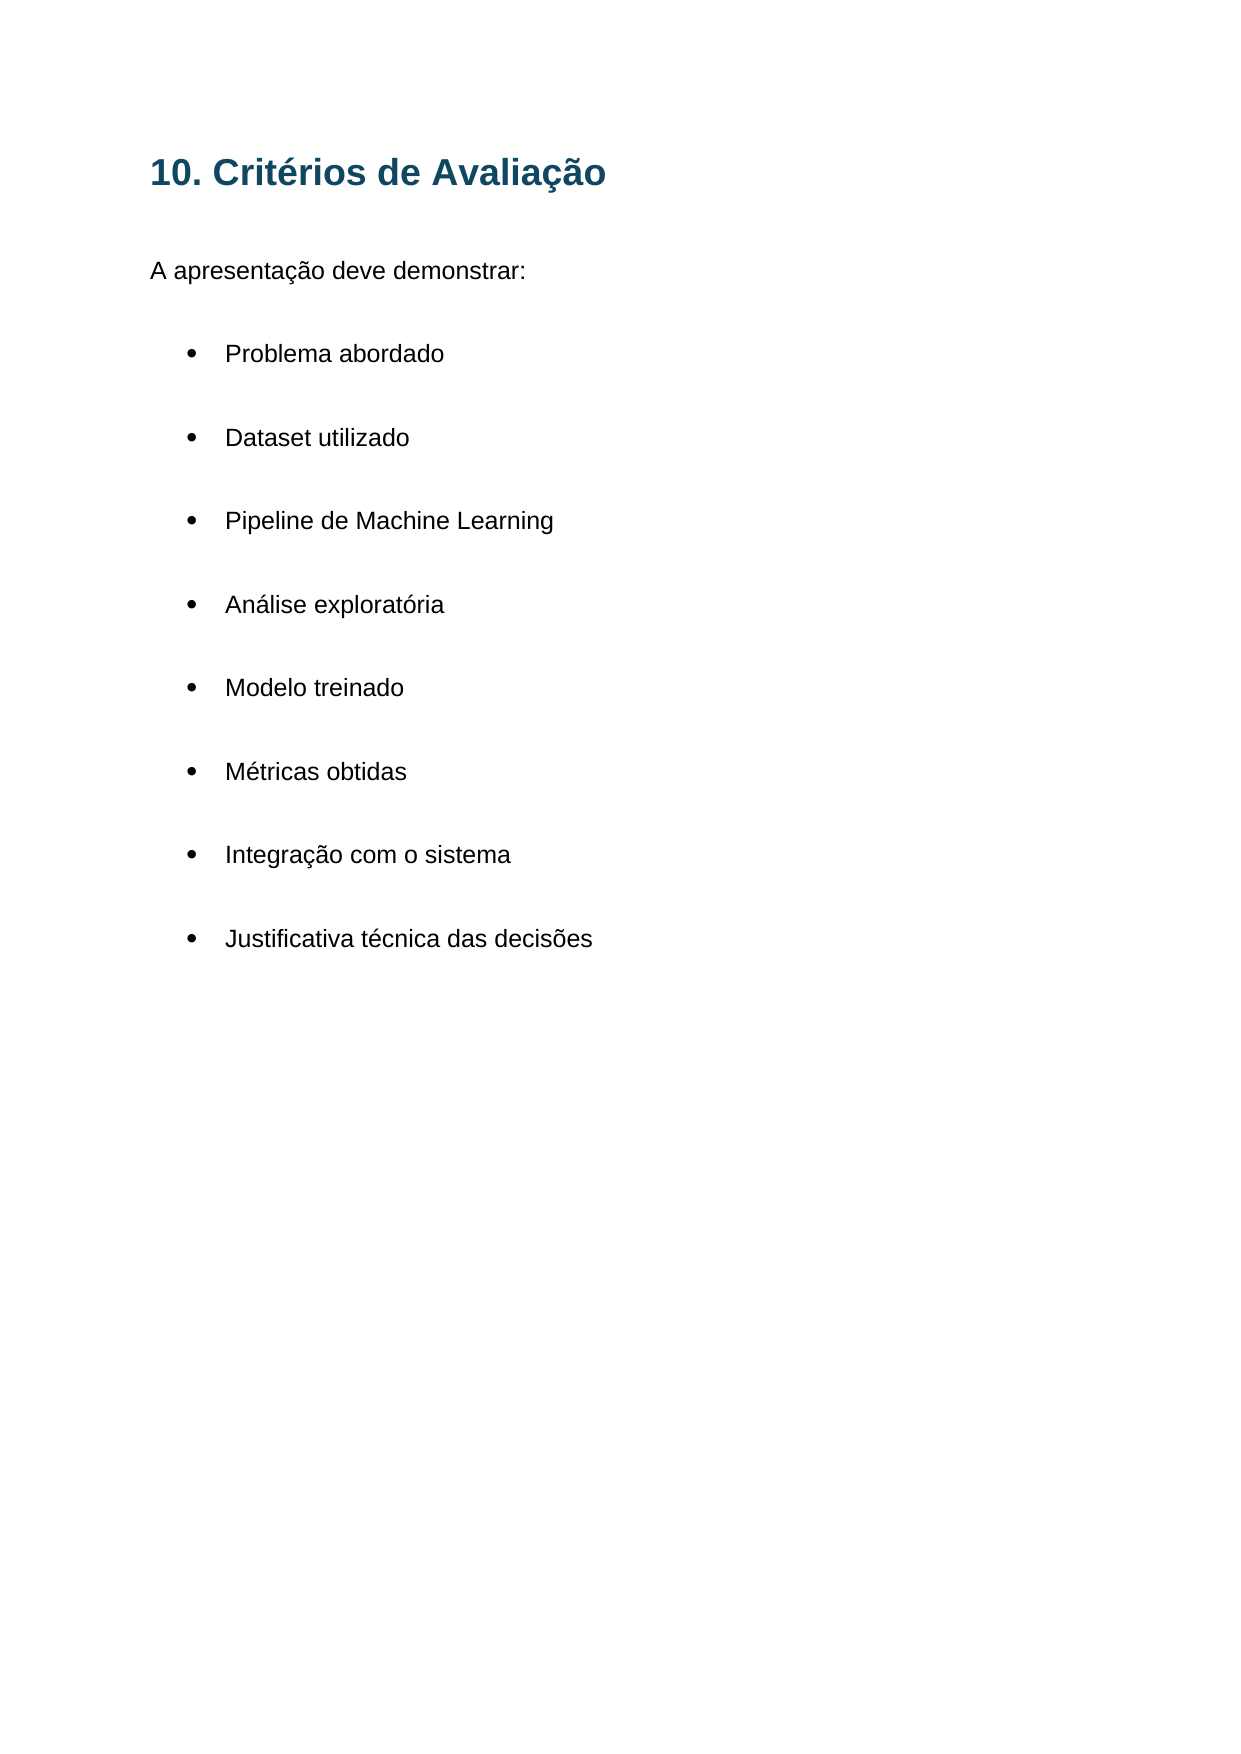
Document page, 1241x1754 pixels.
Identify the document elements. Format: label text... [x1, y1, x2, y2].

list Pipeline de Machine Learning [187, 506, 1090, 535]
subtitle 10. Critérios de Avaliação [150, 150, 1090, 193]
list Problema abordado [187, 339, 1090, 368]
text A apresentação deve demonstrar: [150, 256, 1090, 285]
list Justificativa técnica das decisões [187, 923, 1090, 952]
list Análise exploratória [187, 590, 1090, 619]
list Integração com o sistema [187, 840, 1090, 869]
list Dataset utilizado [187, 423, 1090, 452]
list Métricas obtidas [187, 757, 1090, 786]
list Modelo treinado [187, 673, 1090, 702]
